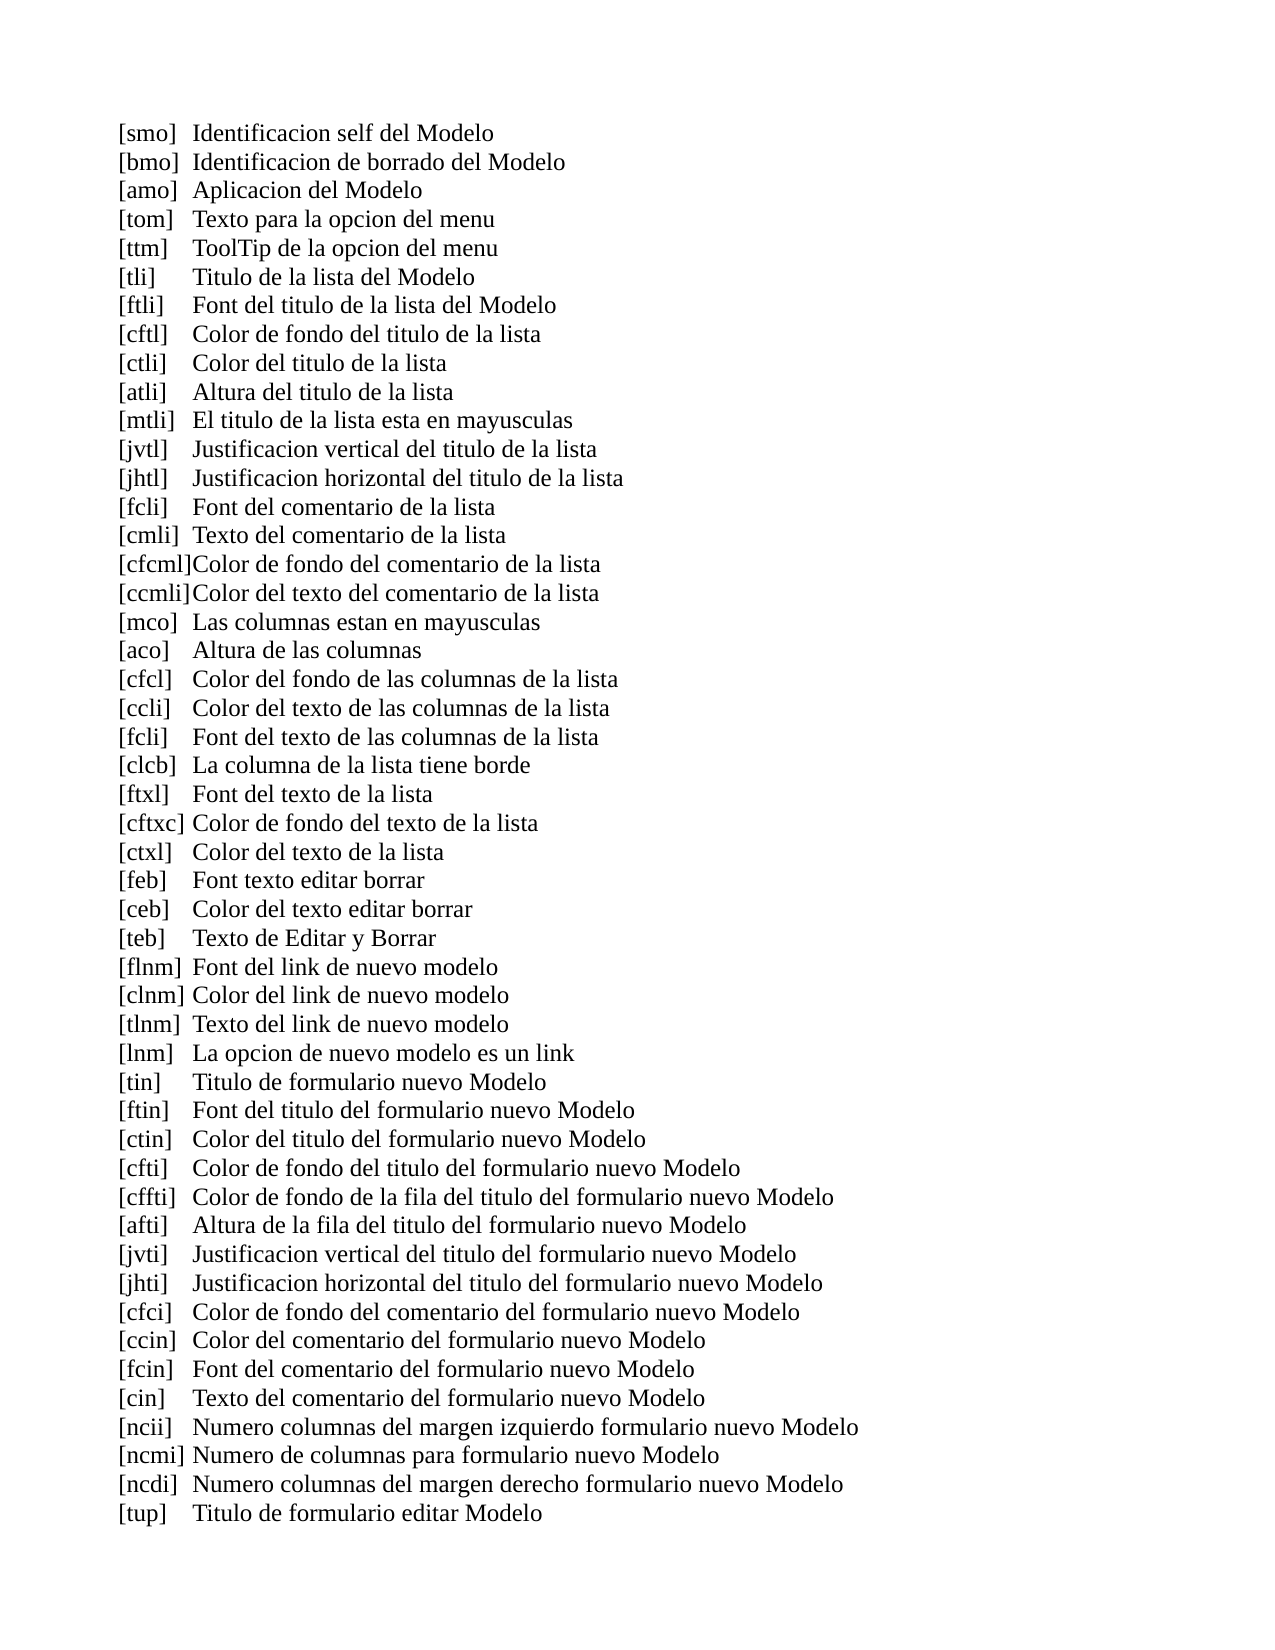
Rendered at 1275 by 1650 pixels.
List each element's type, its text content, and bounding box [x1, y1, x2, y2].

text [aco] Altura de las columnas [118, 636, 1157, 664]
text [tin] Titulo de formulario nuevo Modelo [118, 1067, 1157, 1096]
text [ccli] Color del texto de las columnas de la lista [118, 693, 1157, 722]
text [jvtl] Justificacion vertical del titulo de la lista [118, 434, 1157, 463]
text [ccin] Color del comentario del formulario nuevo Modelo [118, 1326, 1157, 1354]
text [ncmi] Numero de columnas para formulario nuevo Modelo [118, 1441, 1157, 1469]
text [cfcl] Color del fondo de las columnas de la lista [118, 664, 1157, 693]
text [atli] Altura del titulo de la lista [118, 377, 1157, 406]
text [mtli] El titulo de la lista esta en mayusculas [118, 406, 1157, 434]
text [teb] Texto de Editar y Borrar [118, 923, 1157, 952]
text [tlnm] Texto del link de nuevo modelo [118, 1009, 1157, 1038]
text [ctin] Color del titulo del formulario nuevo Modelo [118, 1124, 1157, 1153]
text [cin] Texto del comentario del formulario nuevo Modelo [118, 1383, 1157, 1412]
text [ftin] Font del titulo del formulario nuevo Modelo [118, 1096, 1157, 1124]
text [cfcml] Color de fondo del comentario de la lista [118, 549, 1157, 578]
text [cfci] Color de fondo del comentario del formulario nuevo Modelo [118, 1297, 1157, 1326]
text [afti] Altura de la fila del titulo del formulario nuevo Modelo [118, 1211, 1157, 1239]
text [bmo] Identificacion de borrado del Modelo [118, 147, 1157, 176]
text [ftxl] Font del texto de la lista [118, 779, 1157, 808]
text [fcin] Font del comentario del formulario nuevo Modelo [118, 1354, 1157, 1383]
text [clnm] Color del link de nuevo modelo [118, 981, 1157, 1009]
text [amo] Aplicacion del Modelo [118, 176, 1157, 204]
text [cffti] Color de fondo de la fila del titulo del formulario nuevo Modelo [118, 1182, 1157, 1211]
text [fcli] Font del comentario de la lista [118, 492, 1157, 521]
text [flnm] Font del link de nuevo modelo [118, 952, 1157, 981]
text [cfti] Color de fondo del titulo del formulario nuevo Modelo [118, 1153, 1157, 1182]
text [ttm] ToolTip de la opcion del menu [118, 233, 1157, 262]
text [ctxl] Color del texto de la lista [118, 837, 1157, 866]
text [ftli] Font del titulo de la lista del Modelo [118, 291, 1157, 319]
text [smo] Identificacion self del Modelo [118, 118, 1157, 147]
text [jhtl] Justificacion horizontal del titulo de la lista [118, 463, 1157, 492]
text [feb] Font texto editar borrar [118, 866, 1157, 894]
text [ncdi] Numero columnas del margen derecho formulario nuevo Modelo [118, 1469, 1157, 1498]
text [jvti] Justificacion vertical del titulo del formulario nuevo Modelo [118, 1239, 1157, 1268]
text [cftl] Color de fondo del titulo de la lista [118, 319, 1157, 348]
text [mco] Las columnas estan en mayusculas [118, 607, 1157, 636]
text [fcli] Font del texto de las columnas de la lista [118, 722, 1157, 751]
text [ncii] Numero columnas del margen izquierdo formulario nuevo Modelo [118, 1412, 1157, 1441]
text [clcb] La columna de la lista tiene borde [118, 751, 1157, 779]
text [cftxc] Color de fondo del texto de la lista [118, 808, 1157, 837]
text [tup] Titulo de formulario editar Modelo [118, 1498, 1157, 1527]
text [jhti] Justificacion horizontal del titulo del formulario nuevo Modelo [118, 1268, 1157, 1297]
text [cmli] Texto del comentario de la lista [118, 521, 1157, 549]
text [tli] Titulo de la lista del Modelo [118, 262, 1157, 291]
text [ceb] Color del texto editar borrar [118, 894, 1157, 923]
text [tom] Texto para la opcion del menu [118, 204, 1157, 233]
text [lnm] La opcion de nuevo modelo es un link [118, 1038, 1157, 1067]
text [ctli] Color del titulo de la lista [118, 348, 1157, 377]
text [ccmli] Color del texto del comentario de la lista [118, 578, 1157, 607]
